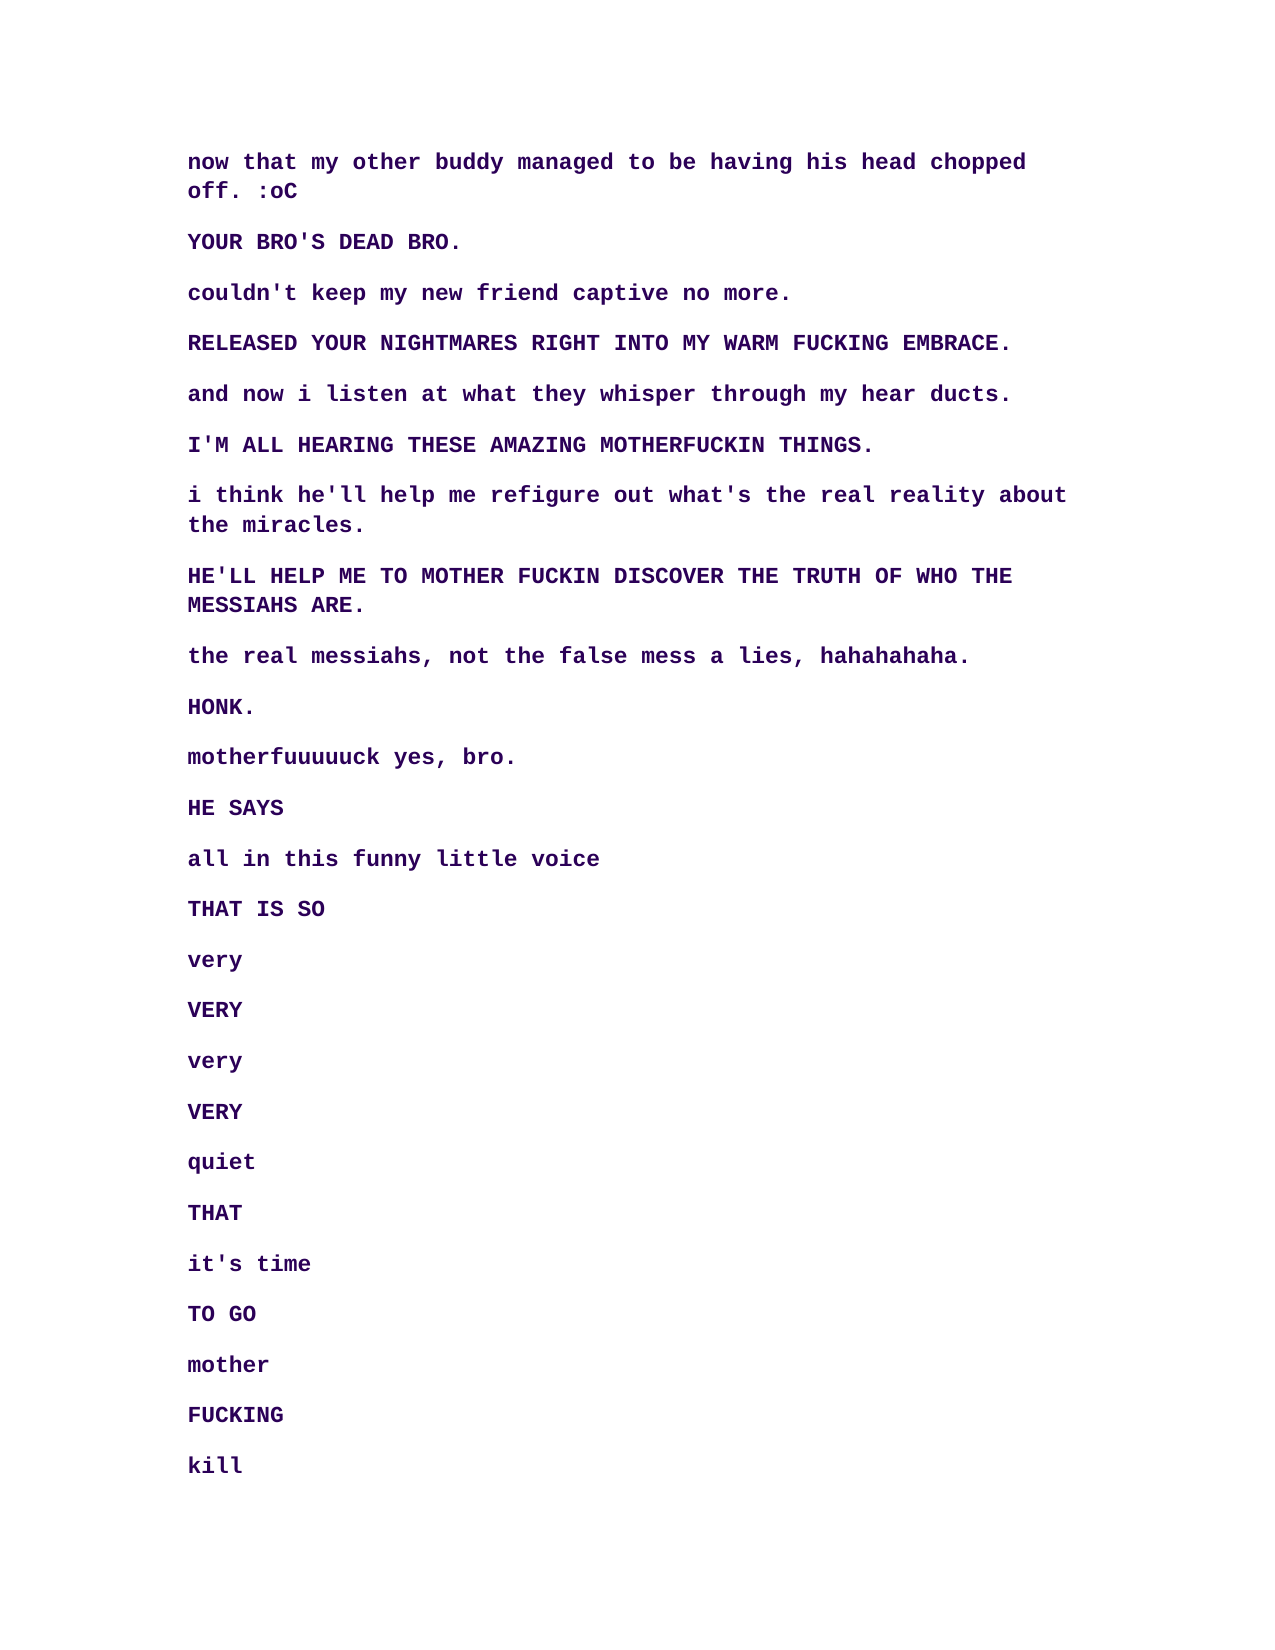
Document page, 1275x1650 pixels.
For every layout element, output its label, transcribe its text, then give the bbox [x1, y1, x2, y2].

text mother [187, 1353, 1087, 1379]
text it's time [187, 1252, 1087, 1278]
text THAT [187, 1201, 1087, 1227]
text quiet [187, 1151, 1087, 1177]
text the real messiahs, not the false mess a lies, hahahahaha. [187, 644, 1087, 670]
text I'M ALL HEARING THESE AMAZING MOTHERFUCKIN THINGS. [187, 433, 1087, 459]
text HONK. [187, 695, 1087, 721]
text very [187, 948, 1087, 974]
text motherfuuuuuck yes, bro. [187, 746, 1087, 772]
text very [187, 1049, 1087, 1075]
text VERY [187, 1100, 1087, 1126]
text HE'LL HELP ME TO MOTHER FUCKIN DISCOVER THE TRUTH OF WHO THE MESSIAHS ARE. [187, 564, 1087, 620]
text TO GO [187, 1302, 1087, 1328]
text and now i listen at what they whisper through my hear ducts. [187, 382, 1087, 408]
text FUCKING [187, 1404, 1087, 1430]
text THAT IS SO [187, 897, 1087, 923]
text couldn't keep my new friend captive no more. [187, 281, 1087, 307]
text VERY [187, 999, 1087, 1025]
text HE SAYS [187, 796, 1087, 822]
text all in this funny little voice [187, 847, 1087, 873]
text now that my other buddy managed to be having his head chopped off. :oC [187, 150, 1087, 206]
text kill [187, 1454, 1087, 1480]
text YOUR BRO'S DEAD BRO. [187, 230, 1087, 256]
text i think he'll help me refigure out what's the real reality about the miracles. [187, 483, 1087, 539]
text RELEASED YOUR NIGHTMARES RIGHT INTO MY WARM FUCKING EMBRACE. [187, 332, 1087, 358]
